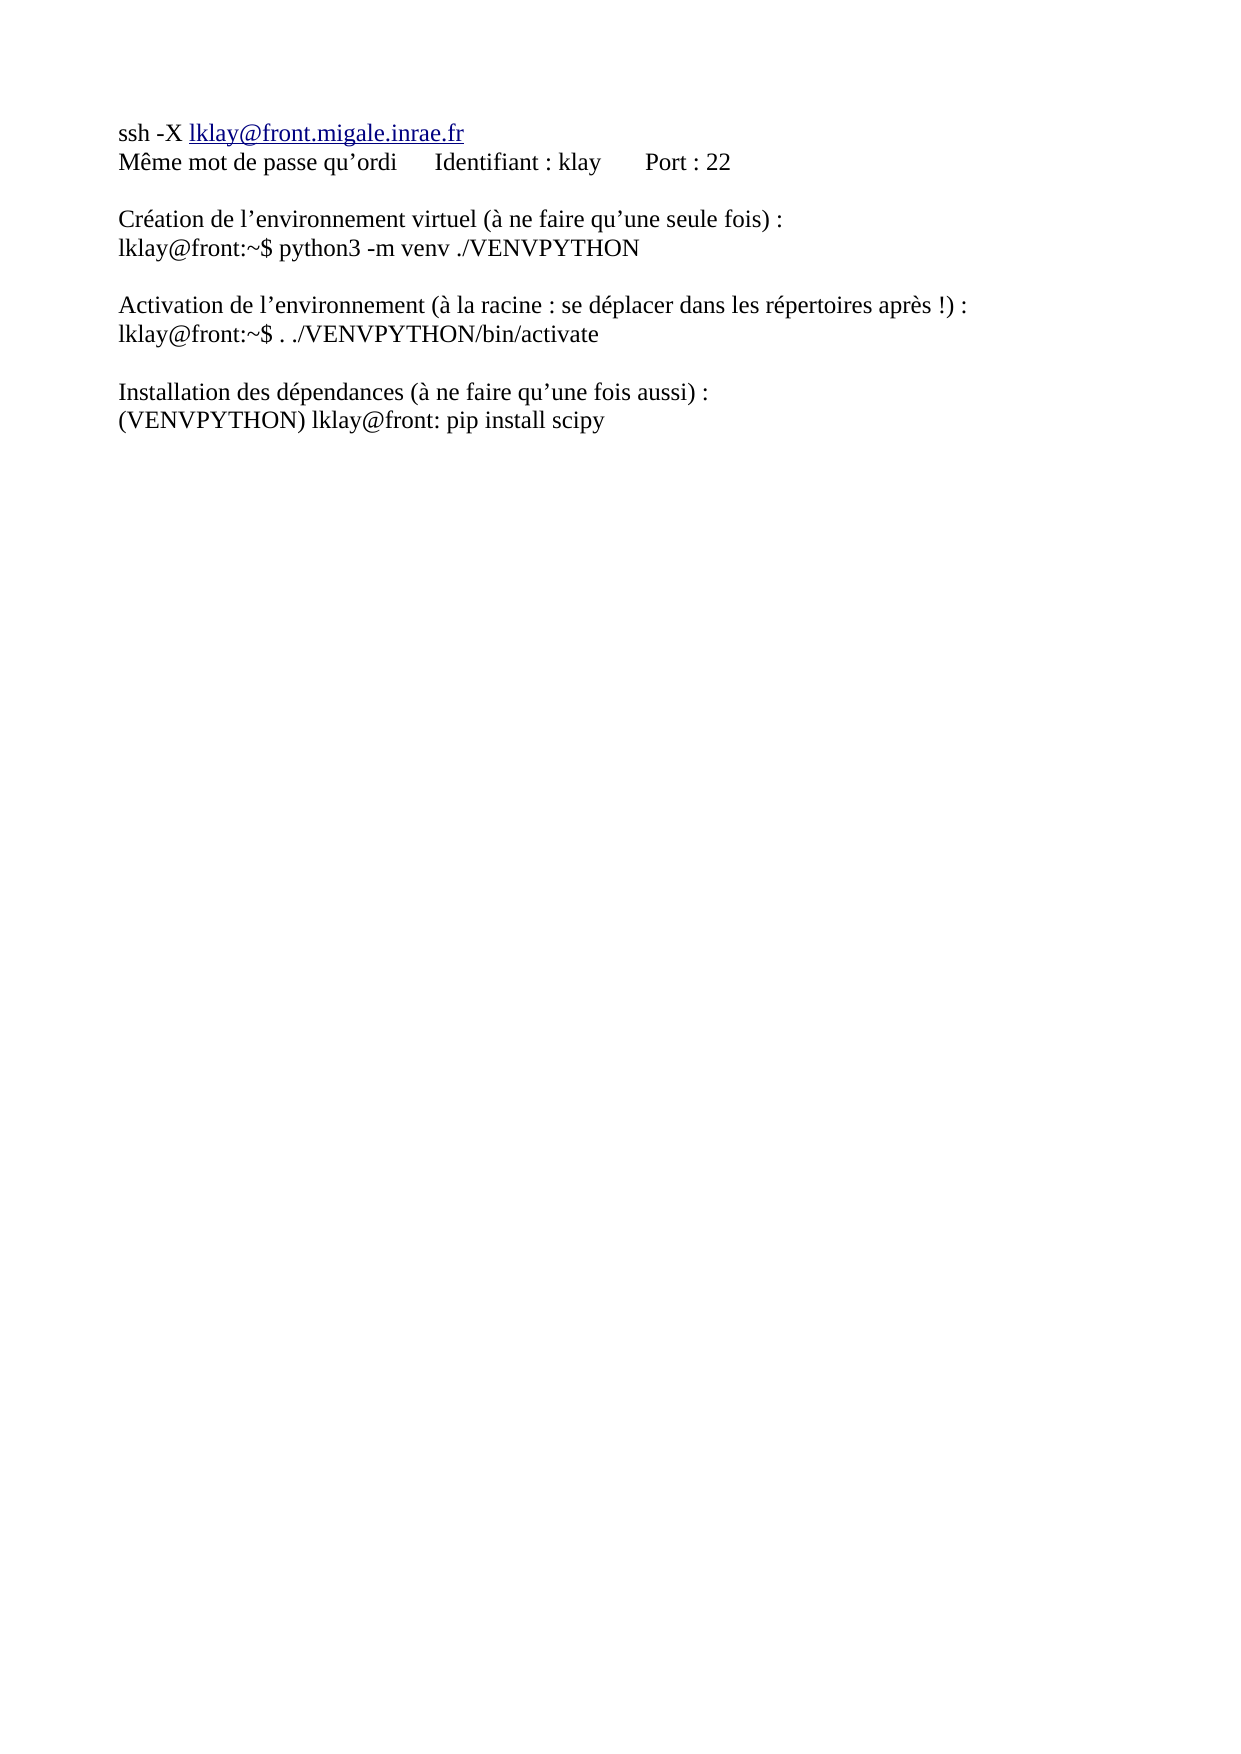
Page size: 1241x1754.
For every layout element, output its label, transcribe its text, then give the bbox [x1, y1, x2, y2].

text ssh -X lklay@front.migale.inrae.fr [118, 118, 1122, 147]
text Même mot de passe qu’ordi Identifiant : klay Port : 22 [118, 147, 1122, 176]
text Création de l’environnement virtuel (à ne faire qu’une seule fois) : lklay@front:~$ python3 -m venv ./VENVPYTHON Activation de l’environnement (à la racine : se déplacer dans les répertoires après !) : lklay@front:~$ . ./VENVPYTHON/bin/activate Installation des dépendances (à ne faire qu’une fois aussi) : (VENVPYTHON) lklay@front: pip install scipy [118, 204, 1122, 463]
